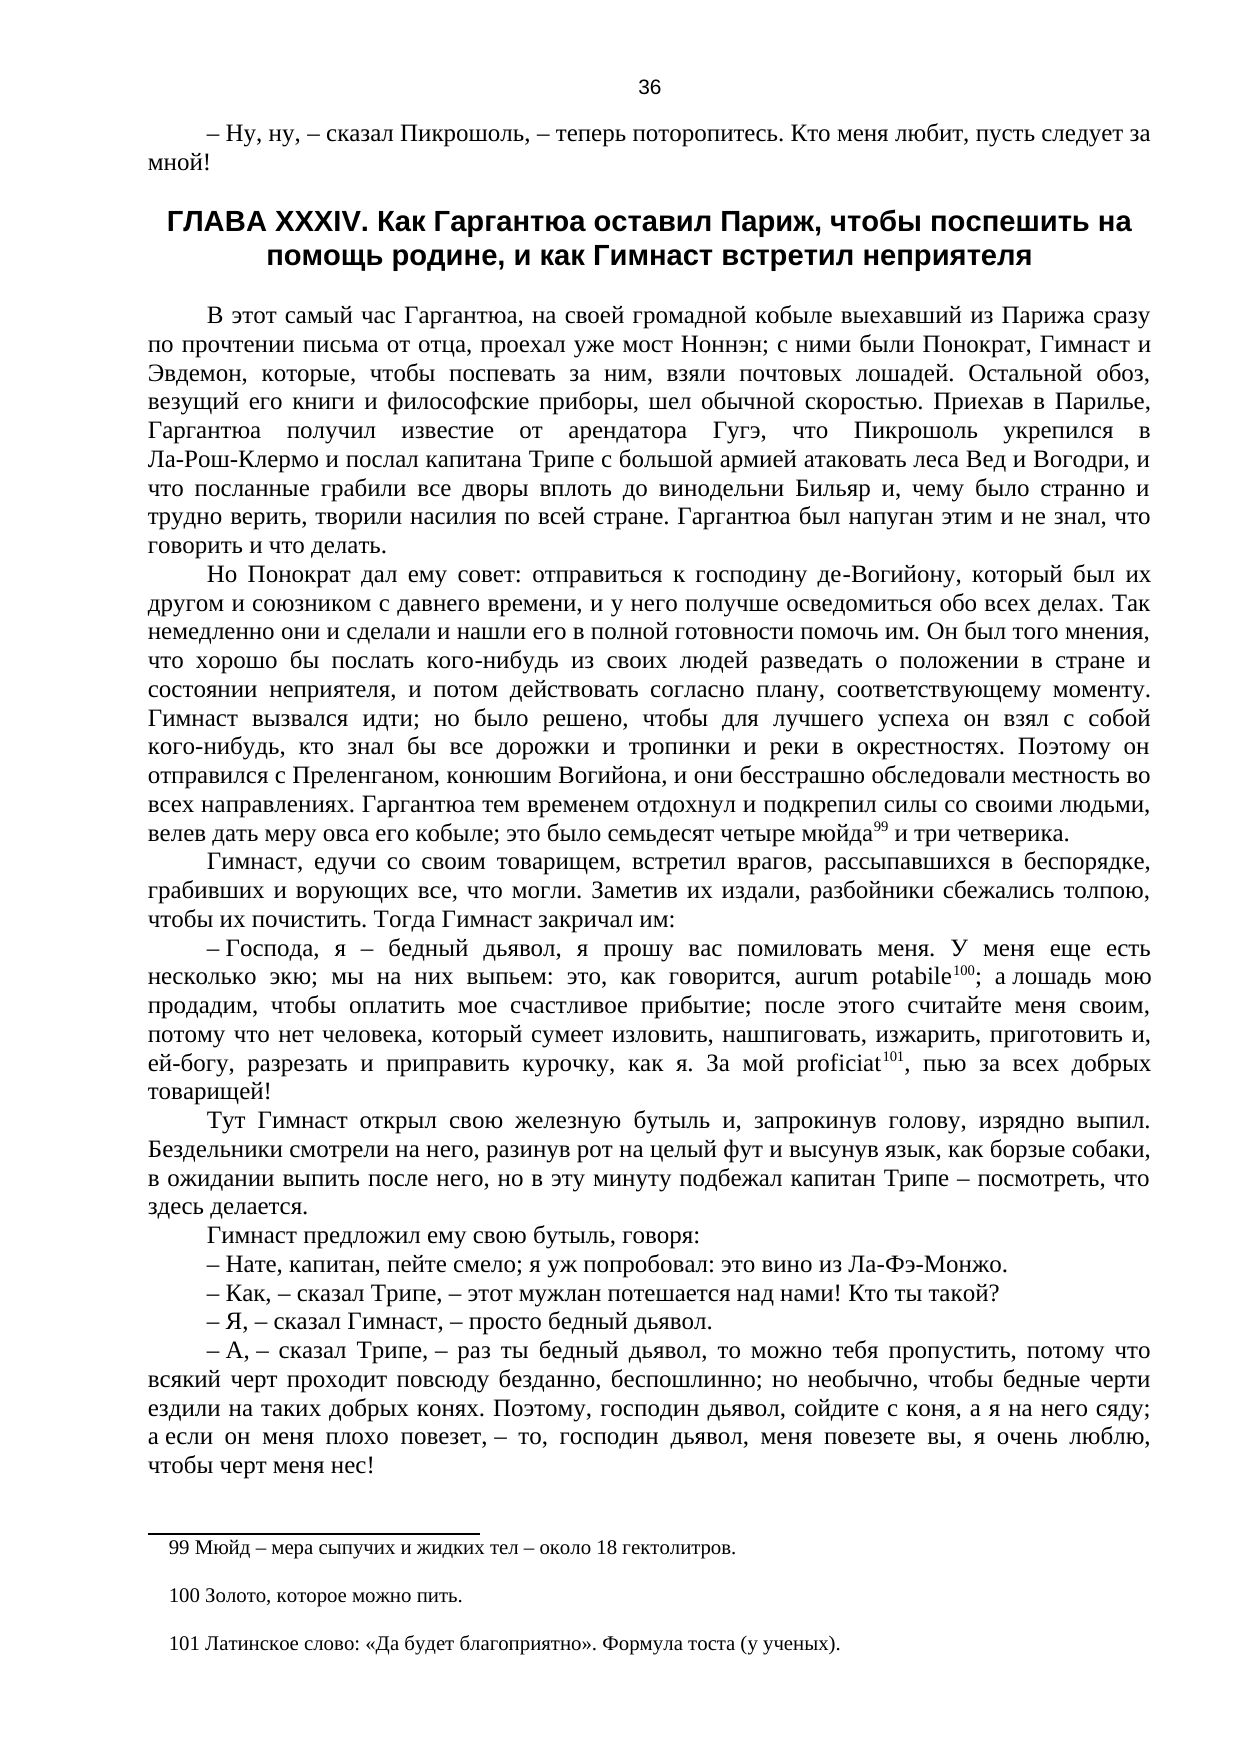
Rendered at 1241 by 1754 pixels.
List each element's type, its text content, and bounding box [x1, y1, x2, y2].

text Но Понократ дал ему совет: отправиться к господину де‑Вогийону, который был их другом и союзником с давнего времени, и у него получше осведомиться обо всех делах. Так немедленно они и сделали и нашли его в полной готовности помочь им. Он был того мнения, что хорошо бы послать кого‑нибудь из своих людей разведать о положении в стране и состоянии неприятеля, и потом действовать согласно плану, соответствующему моменту. Гимнаст вызвался идти; но было решено, чтобы для лучшего успеха он взял с собой кого‑нибудь, кто знал бы все дорожки и тропинки и реки в окрестностях. Поэтому он отправился с Преленганом, конюшим Вогийона, и они бесстрашно обследовали местность во всех направлениях. Гаргантюа тем временем отдохнул и подкрепил силы со своими людьми, велев дать меру овса его кобыле; это было семьдесят четыре мюйда и три четверика. [148, 559, 1152, 846]
text – Нате, капитан, пейте смело; я уж попробовал: это вино из Ла‑Фэ‑Монжо. [148, 1249, 1152, 1278]
text – Я, – сказал Гимнаст, – просто бедный дьявол. [148, 1306, 1152, 1335]
text – А, – сказал Трипе, – раз ты бедный дьявол, то можно тебя пропустить, потому что всякий черт проходит повсюду безданно, беспошлинно; но необычно, чтобы бедные черти ездили на таких добрых конях. Поэтому, господин дьявол, сойдите с коня, а я на него сяду; а если он меня плохо повезет, – то, господин дьявол, меня повезете вы, я очень люблю, чтобы черт меня нес! [148, 1335, 1152, 1479]
text – Ну, ну, – сказал Пикрошоль, – теперь поторопитесь. Кто меня любит, пусть следует за мной! [148, 118, 1152, 176]
text Гимнаст предложил ему свою бутыль, говоря: [148, 1220, 1152, 1249]
text – Господа, я – бедный дьявол, я прошу вас помиловать меня. У меня еще есть несколько экю; мы на них выпьем: это, как говорится, aurum potabile; а лошадь мою продадим, чтобы оплатить мое счастливое прибытие; после этого считайте меня своим, потому что нет человека, который сумеет изловить, нашпиговать, изжарить, приготовить и, ей‑богу, разрезать и приправить курочку, как я. За мой proficiat, пью за всех добрых товарищей! [148, 933, 1152, 1105]
text Гимнаст, едучи со своим товарищем, встретил врагов, рассыпавшихся в беспорядке, грабивших и ворующих все, что могли. Заметив их издали, разбойники сбежались толпою, чтобы их почистить. Тогда Гимнаст закричал им: [148, 846, 1152, 933]
text Мюйд – мера сыпучих и жидких тел – около 18 гектолитров. [148, 1534, 1152, 1559]
text Золото, которое можно пить. [148, 1583, 1152, 1607]
text Тут Гимнаст открыл свою железную бутыль и, запрокинув голову, изрядно выпил. Бездельники смотрели на него, разинув рот на целый фут и высунув язык, как борзые собаки, в ожидании выпить после него, но в эту минуту подбежал капитан Трипе – посмотреть, что здесь делается. [148, 1105, 1152, 1220]
text Латинское слово: «Да будет благоприятно». Формула тоста (у ученых). [148, 1631, 1152, 1655]
subtitle ГЛАВА XXXIV. Как Гаргантюа оставил Париж, чтобы поспешить на помощь родине, и как Гимнаст встретил неприятеля [148, 204, 1152, 271]
text – Как, – сказал Трипе, – этот мужлан потешается над нами! Кто ты такой? [148, 1278, 1152, 1306]
text В этот самый час Гаргантюа, на своей громадной кобыле выехавший из Парижа сразу по прочтении письма от отца, проехал уже мост Ноннэн; с ними были Понократ, Гимнаст и Эвдемон, которые, чтобы поспевать за ним, взяли почтовых лошадей. Остальной обоз, везущий его книги и философские приборы, шел обычной скоростью. Приехав в Парилье, Гаргантюа получил известие от арендатора Гугэ, что Пикрошоль укрепился в Ла‑Рош‑Клермо и послал капитана Трипе с большой армией атаковать леса Вед и Вогодри, и что посланные грабили все дворы вплоть до винодельни Бильяр и, чему было странно и трудно верить, творили насилия по всей стране. Гаргантюа был напуган этим и не знал, что говорить и что делать. [148, 300, 1152, 559]
